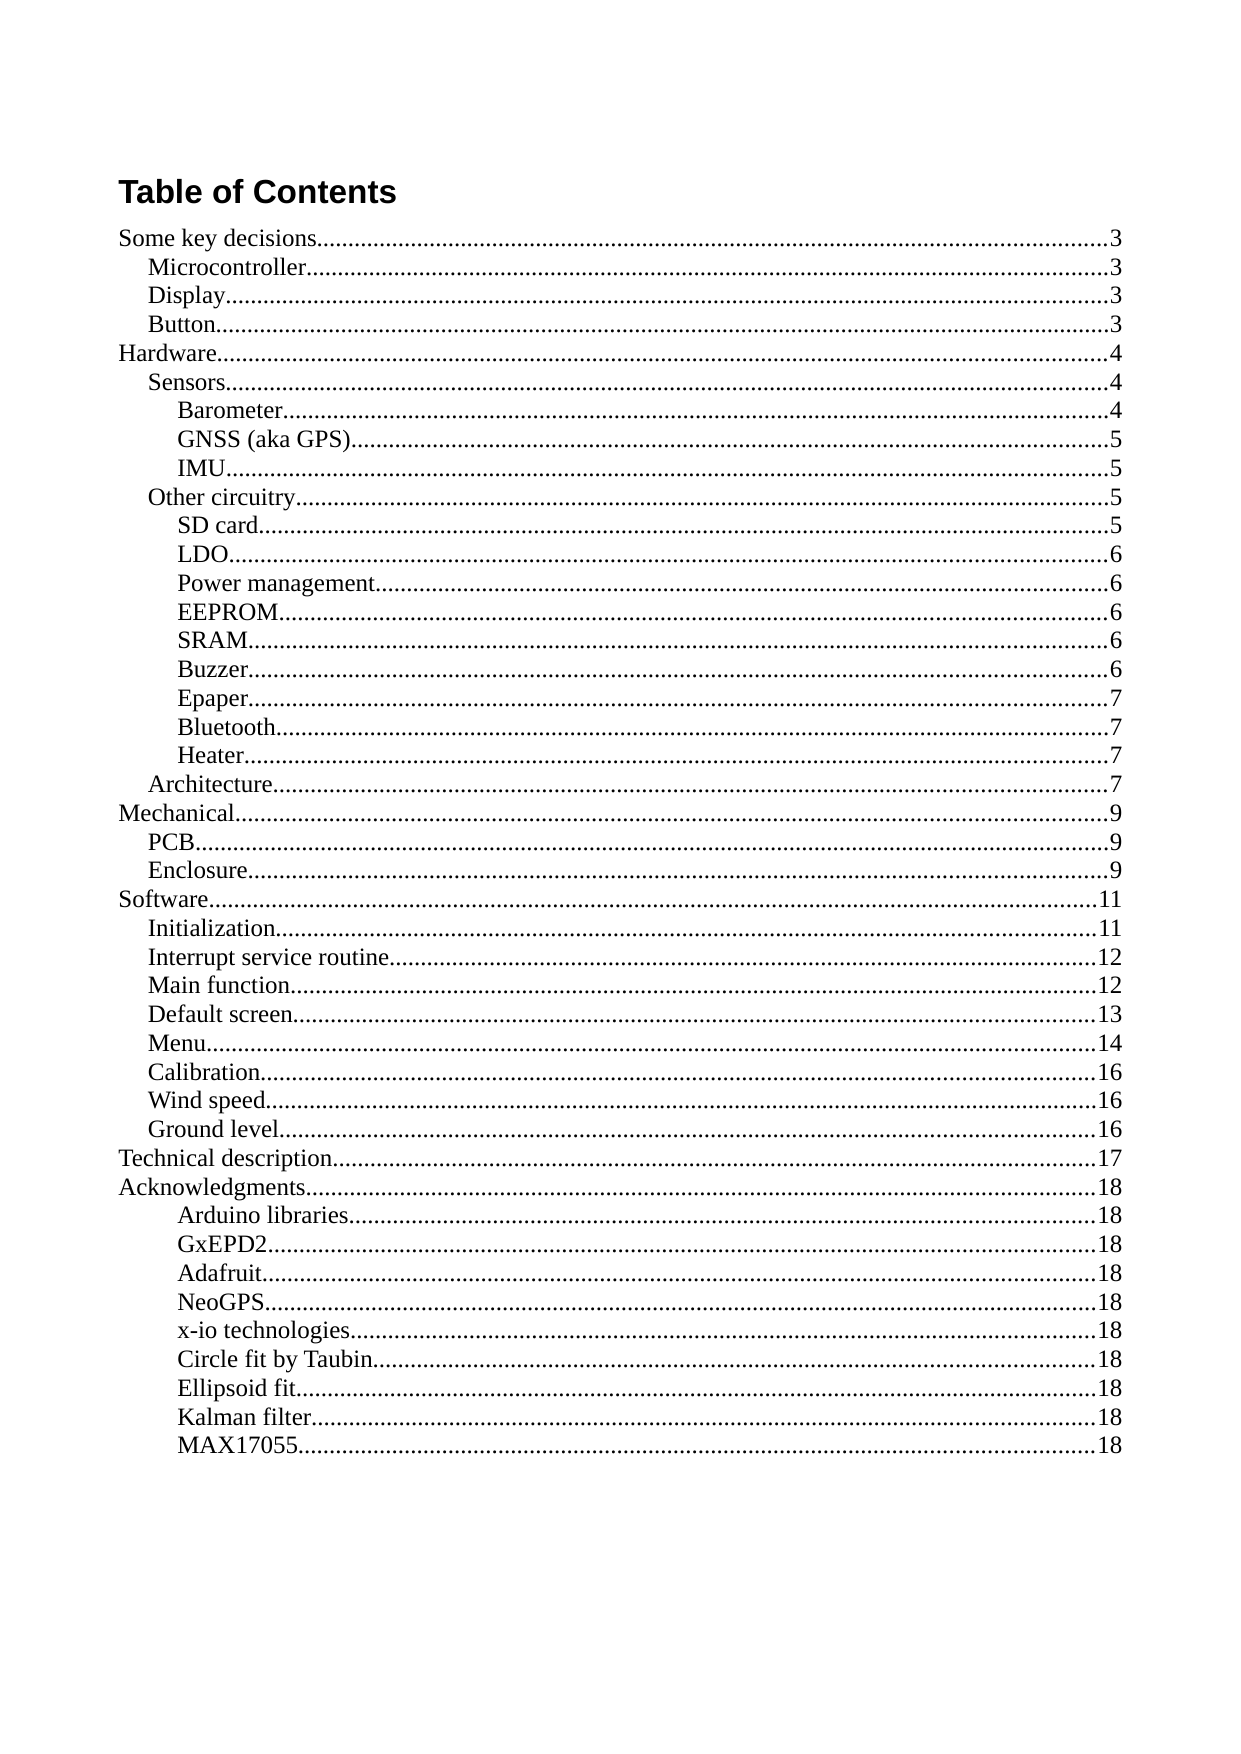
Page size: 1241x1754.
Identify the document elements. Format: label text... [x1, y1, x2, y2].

text Wind speed 16 [148, 1085, 1122, 1114]
text GNSS (aka GPS) 5 [177, 424, 1122, 453]
text SD card 5 [177, 510, 1122, 539]
text Default screen 13 [148, 999, 1122, 1028]
text Hardware 4 [118, 338, 1122, 367]
text PCB 9 [148, 827, 1122, 855]
text Display 3 [148, 280, 1122, 309]
text Kalman filter 18 [177, 1402, 1122, 1430]
text Sensors 4 [148, 367, 1122, 395]
text Architecture 7 [148, 769, 1122, 798]
text Main function 12 [148, 970, 1122, 999]
text IMU 5 [177, 453, 1122, 482]
text Interrupt service routine 12 [148, 942, 1122, 970]
text Adafruit 18 [177, 1258, 1122, 1287]
text Buzzer 6 [177, 654, 1122, 683]
text Barometer 4 [177, 395, 1122, 424]
text LDO 6 [177, 539, 1122, 568]
text Ground level 16 [148, 1114, 1122, 1143]
subtitle Table of Contents [118, 172, 1122, 210]
text Epaper 7 [177, 683, 1122, 712]
text Menu 14 [148, 1028, 1122, 1057]
text NeoGPS 18 [177, 1287, 1122, 1315]
text Initialization 11 [148, 913, 1122, 942]
text Arduino libraries 18 [177, 1200, 1122, 1229]
text x-io technologies 18 [177, 1315, 1122, 1344]
text GxEPD2 18 [177, 1229, 1122, 1258]
text Circle fit by Taubin 18 [177, 1344, 1122, 1373]
text Software 11 [118, 884, 1122, 913]
text SRAM 6 [177, 625, 1122, 654]
text Button 3 [148, 309, 1122, 338]
text Other circuitry 5 [148, 482, 1122, 510]
text Calibration 16 [148, 1057, 1122, 1085]
text Technical description 17 [118, 1143, 1122, 1172]
text Ellipsoid fit 18 [177, 1373, 1122, 1402]
text Microcontroller 3 [148, 252, 1122, 280]
text Some key decisions 3 [118, 223, 1122, 252]
text MAX17055 18 [177, 1430, 1122, 1459]
text Power management 6 [177, 568, 1122, 597]
text Heater 7 [177, 740, 1122, 769]
text EEPROM 6 [177, 597, 1122, 625]
text Enclosure 9 [148, 855, 1122, 884]
text Bluetooth 7 [177, 712, 1122, 740]
text Mechanical 9 [118, 798, 1122, 827]
text Acknowledgments 18 [118, 1172, 1122, 1200]
